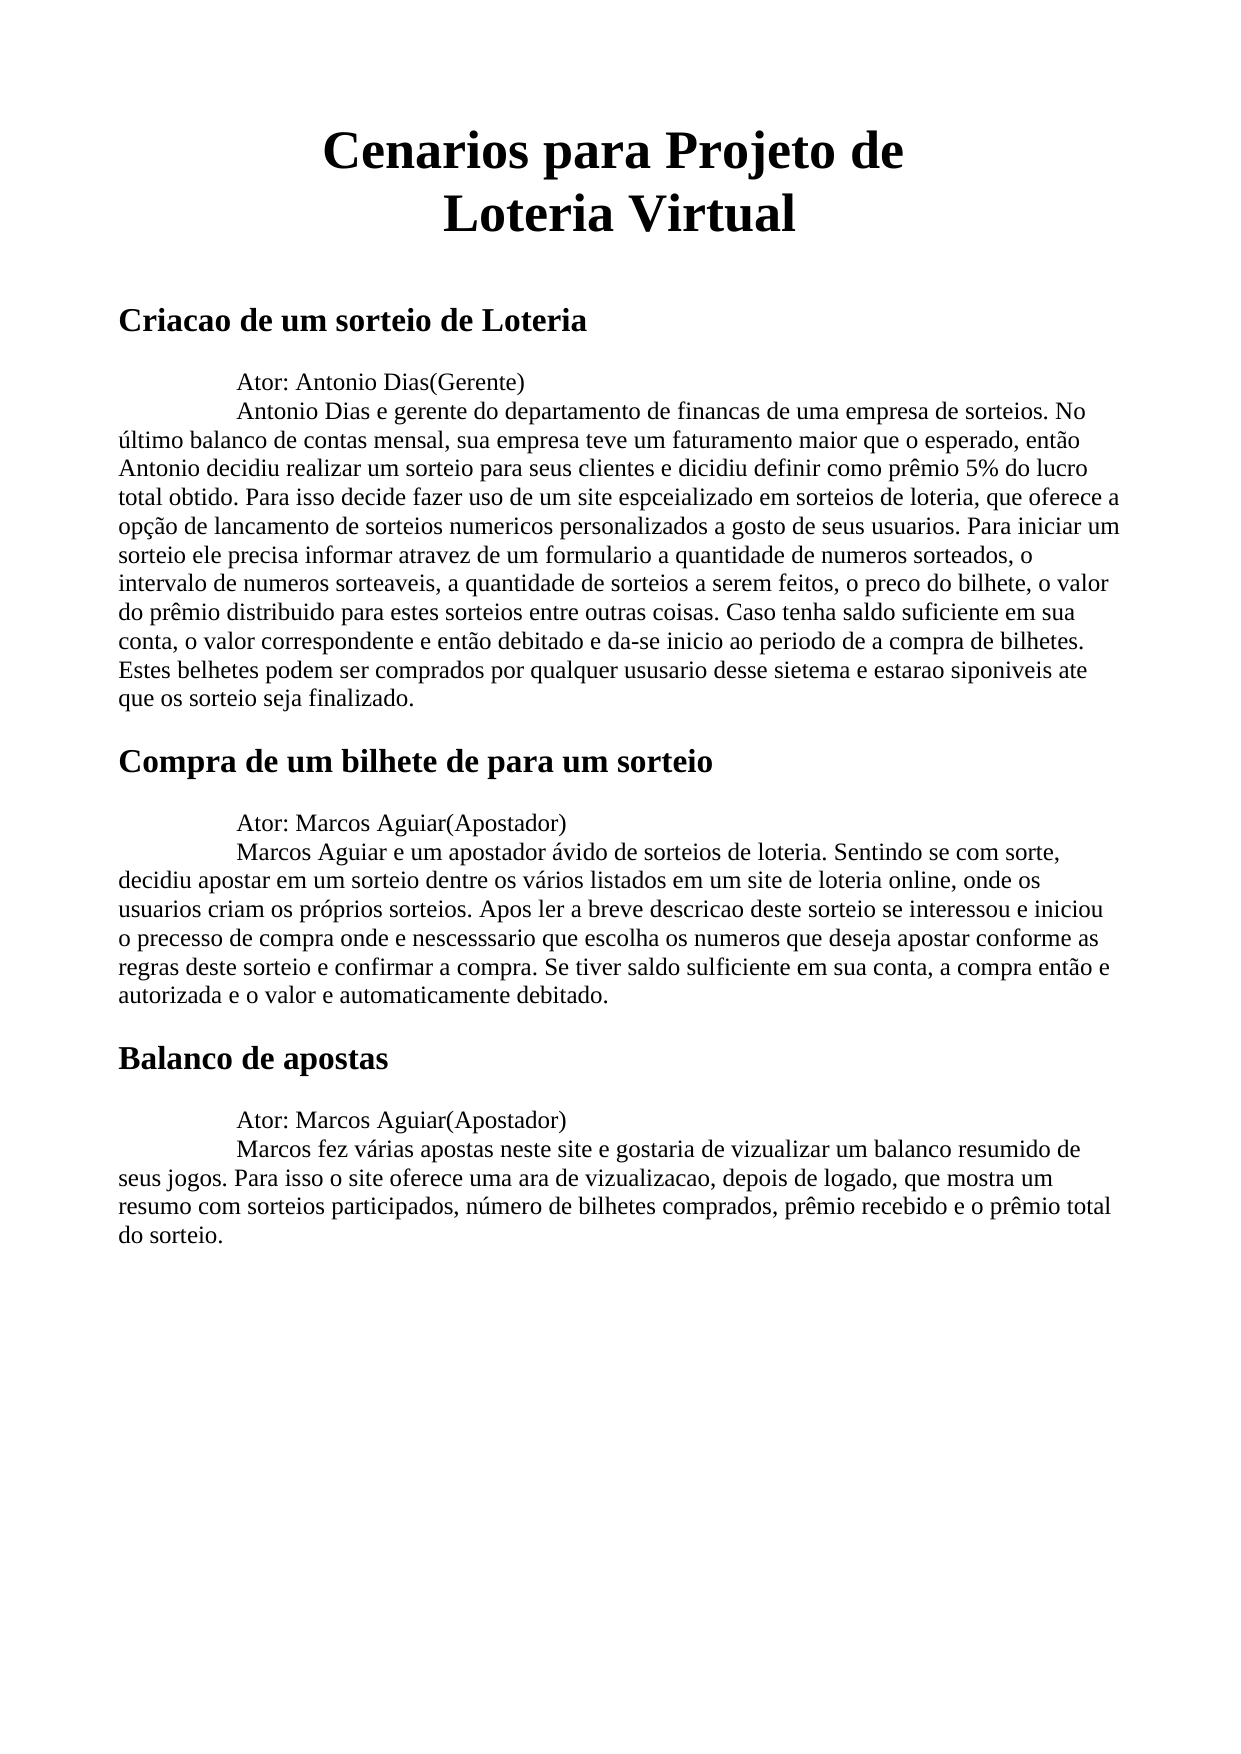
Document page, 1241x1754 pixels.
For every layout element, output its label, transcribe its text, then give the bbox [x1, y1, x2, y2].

text Loteria Virtual [118, 180, 1122, 243]
text Cenarios para Projeto de [118, 118, 1122, 180]
text Compra de um bilhete de para um sorteio [118, 741, 1122, 779]
text Ator: Marcos Aguiar(Apostador) [118, 808, 1122, 837]
text Balanco de apostas [118, 1038, 1122, 1076]
text Antonio Dias e gerente do departamento de financas de uma empresa de sorteios. No último balanco de contas mensal, sua empresa teve um faturamento maior que o esperado, então Antonio decidiu realizar um sorteio para seus clientes e dicidiu definir como prêmio 5% do lucro total obtido. Para isso decide fazer uso de um site espceializado em sorteios de loteria, que oferece a opção de lancamento de sorteios numericos personalizados a gosto de seus usuarios. Para iniciar um sorteio ele precisa informar atravez de um formulario a quantidade de numeros sorteados, o intervalo de numeros sorteaveis, a quantidade de sorteios a serem feitos, o preco do bilhete, o valor do prêmio distribuido para estes sorteios entre outras coisas. Caso tenha saldo suficiente em sua conta, o valor correspondente e então debitado e da-se inicio ao periodo de a compra de bilhetes. Estes belhetes podem ser comprados por qualquer ususario desse sietema e estarao siponiveis ate que os sorteio seja finalizado. [118, 396, 1122, 712]
text Ator: Antonio Dias(Gerente) [118, 367, 1122, 396]
text Marcos fez várias apostas neste site e gostaria de vizualizar um balanco resumido de seus jogos. Para isso o site oferece uma ara de vizualizacao, depois de logado, que mostra um resumo com sorteios participados, número de bilhetes comprados, prêmio recebido e o prêmio total do sorteio. [118, 1134, 1122, 1249]
text Criacao de um sorteio de Loteria [118, 300, 1122, 338]
text Ator: Marcos Aguiar(Apostador) [118, 1105, 1122, 1134]
text Marcos Aguiar e um apostador ávido de sorteios de loteria. Sentindo se com sorte, decidiu apostar em um sorteio dentre os vários listados em um site de loteria online, onde os usuarios criam os próprios sorteios. Apos ler a breve descricao deste sorteio se interessou e iniciou o precesso de compra onde e nescesssario que escolha os numeros que deseja apostar conforme as regras deste sorteio e confirmar a compra. Se tiver saldo sulficiente em sua conta, a compra então e autorizada e o valor e automaticamente debitado. [118, 837, 1122, 1009]
